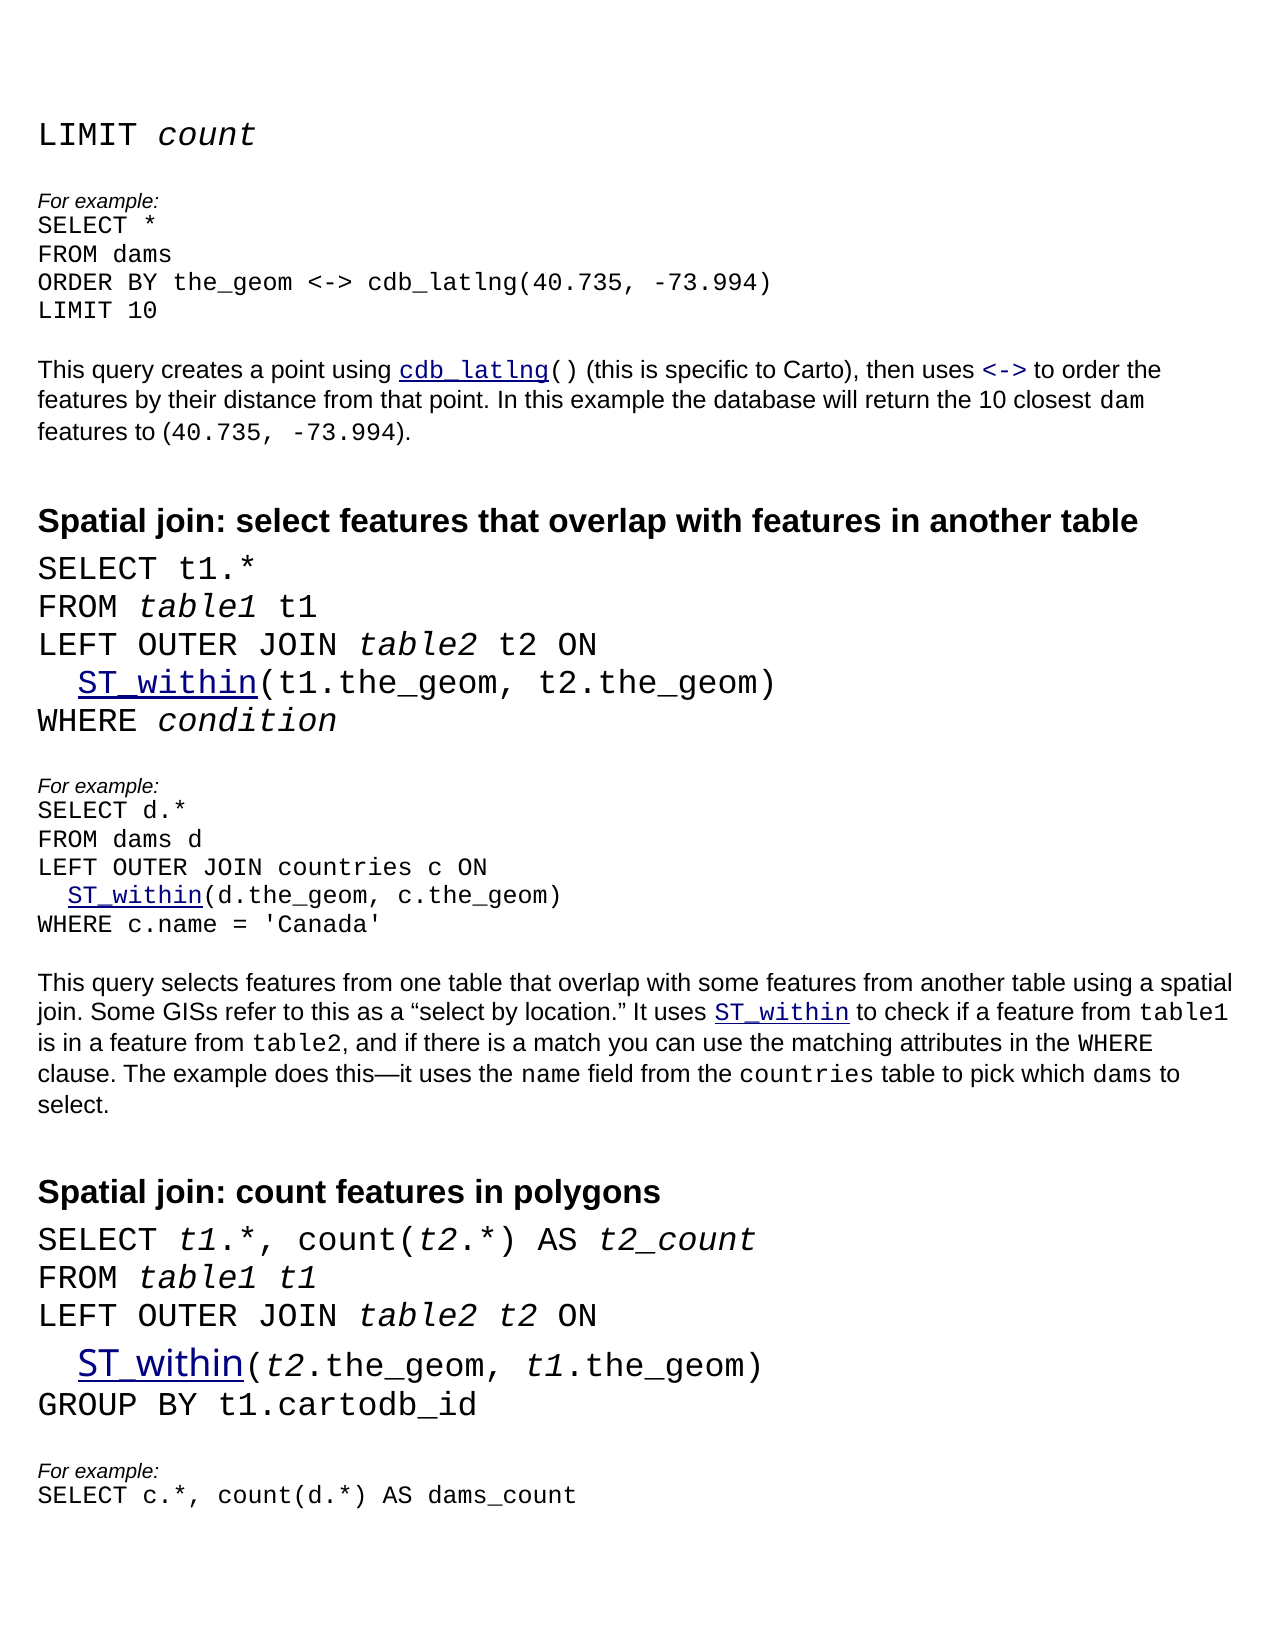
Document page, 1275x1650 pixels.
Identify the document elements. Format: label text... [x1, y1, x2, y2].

text For example: [37, 189, 1237, 213]
text LEFT OUTER JOIN countries c ON [37, 855, 1237, 883]
text LEFT OUTER JOIN table2 t2 ON [37, 628, 1237, 666]
text ST_within(t2.the_geom, t1.the_geom) [37, 1337, 1237, 1388]
text WHERE condition [37, 703, 1237, 741]
text FROM dams d [37, 826, 1237, 855]
text LEFT OUTER JOIN table2 t2 ON [37, 1299, 1237, 1337]
text SELECT t1.*, count(t2.*) AS t2_count [37, 1223, 1237, 1261]
text For example: [37, 774, 1237, 798]
text This query selects features from one table that overlap with some features from another table using a spatial join. Some GISs refer to this as a “select by location.” It uses ST_within to check if a feature from table1 is in a feature from table2, and if there is a match you can use the matching attributes in the WHERE clause. The example does this—it uses the name field from the countries table to pick which dams to select. [37, 968, 1237, 1118]
text LIMIT 10 [37, 298, 1237, 326]
text FROM table1 t1 [37, 590, 1237, 628]
text For example: [37, 1458, 1237, 1482]
text FROM table1 t1 [37, 1261, 1237, 1299]
text This query creates a point using cdb_latlng() (this is specific to Carto), then uses <-> to order the features by their distance from that point. In this example the database will return the 10 closest dam features to (40.735, -73.994). [37, 354, 1237, 447]
text ST_within(t1.the_geom, t2.the_geom) [37, 666, 1237, 703]
subtitle Spatial join: select features that overlap with features in another table [37, 501, 1237, 539]
text FROM dams [37, 241, 1237, 269]
text SELECT t1.* [37, 552, 1237, 590]
text WHERE c.name = 'Canada' [37, 911, 1237, 940]
text LIMIT count [37, 118, 1237, 156]
text ST_within(d.the_geom, c.the_geom) [37, 883, 1237, 911]
text SELECT * [37, 213, 1237, 241]
subtitle Spatial join: count features in polygons [37, 1172, 1237, 1211]
text SELECT d.* [37, 798, 1237, 826]
text GROUP BY t1.cartodb_id [37, 1388, 1237, 1425]
text ORDER BY the_geom <-> cdb_latlng(40.735, -73.994) [37, 269, 1237, 298]
text SELECT c.*, count(d.*) AS dams_count [37, 1482, 1237, 1511]
